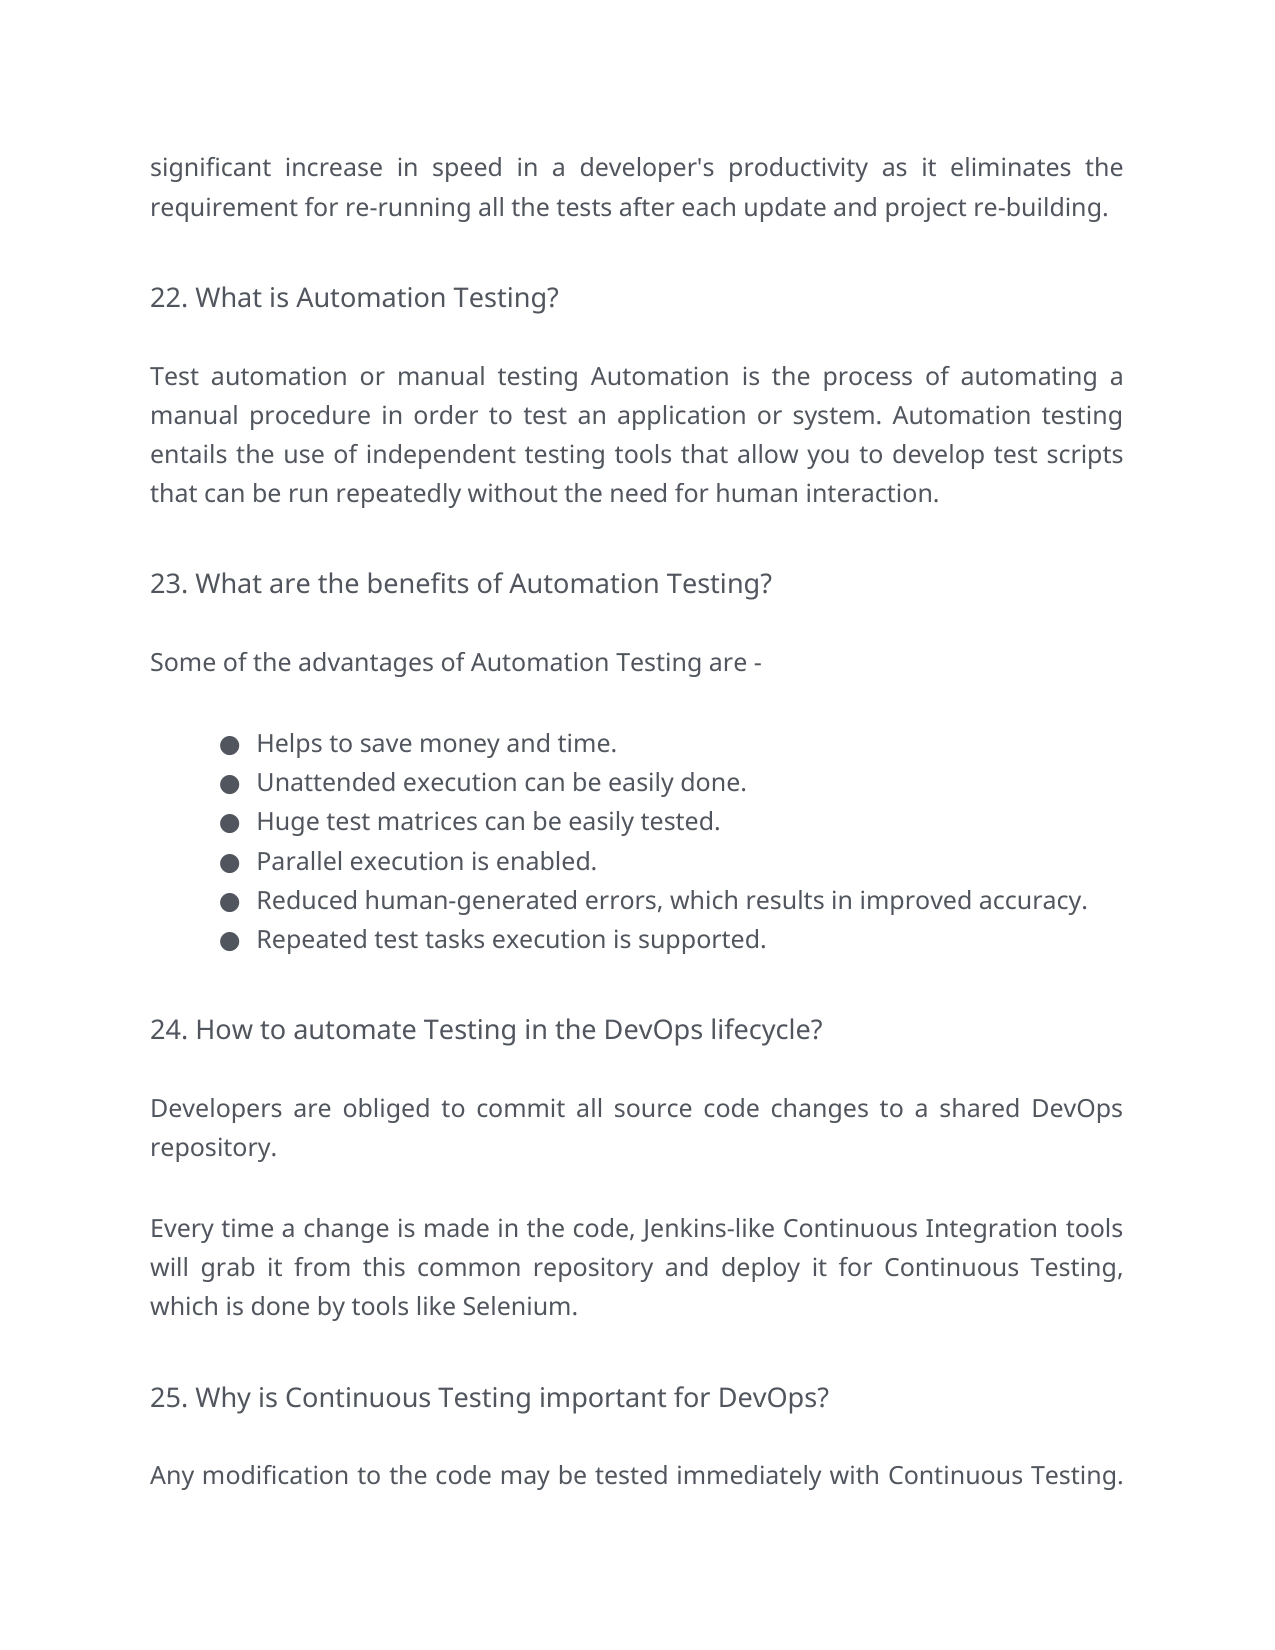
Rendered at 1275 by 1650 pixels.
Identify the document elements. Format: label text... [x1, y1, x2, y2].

subtitle 25. Why is Continuous Testing important for DevOps? [150, 1378, 1125, 1415]
text significant increase in speed in a developer's productivity as it eliminates the requirement for re-running all the tests after each update and project re-building. [150, 150, 1125, 223]
text Some of the advantages of Automation Testing are - [150, 645, 1125, 679]
list Reduced human-generated errors, which results in improved accuracy. [219, 882, 1125, 916]
list Unattended execution can be easily done. [219, 765, 1125, 799]
subtitle 23. What are the benefits of Automation Testing? [150, 565, 1125, 602]
text Every time a change is made in the code, Jenkins-like Continuous Integration tools will grab it from this common repository and deploy it for Continuous Testing, which is done by tools like Selenium. [150, 1211, 1125, 1323]
text Test automation or manual testing Automation is the process of automating a manual procedure in order to test an application or system. Automation testing entails the use of independent testing tools that allow you to develop test scripts that can be run repeatedly without the need for human interaction. [150, 358, 1125, 510]
list Repeated test tasks execution is supported. [219, 921, 1125, 956]
subtitle 24. How to automate Testing in the DevOps lifecycle? [150, 1011, 1125, 1047]
subtitle 22. What is Automation Testing? [150, 278, 1125, 315]
list Huge test matrices can be easily tested. [219, 804, 1125, 838]
list Helps to save money and time. [219, 726, 1125, 760]
text Developers are obliged to commit all source code changes to a shared DevOps repository. [150, 1091, 1125, 1164]
text Any modification to the code may be tested immediately with Continuous Testing. [150, 1458, 1125, 1492]
list Parallel execution is enabled. [219, 843, 1125, 877]
